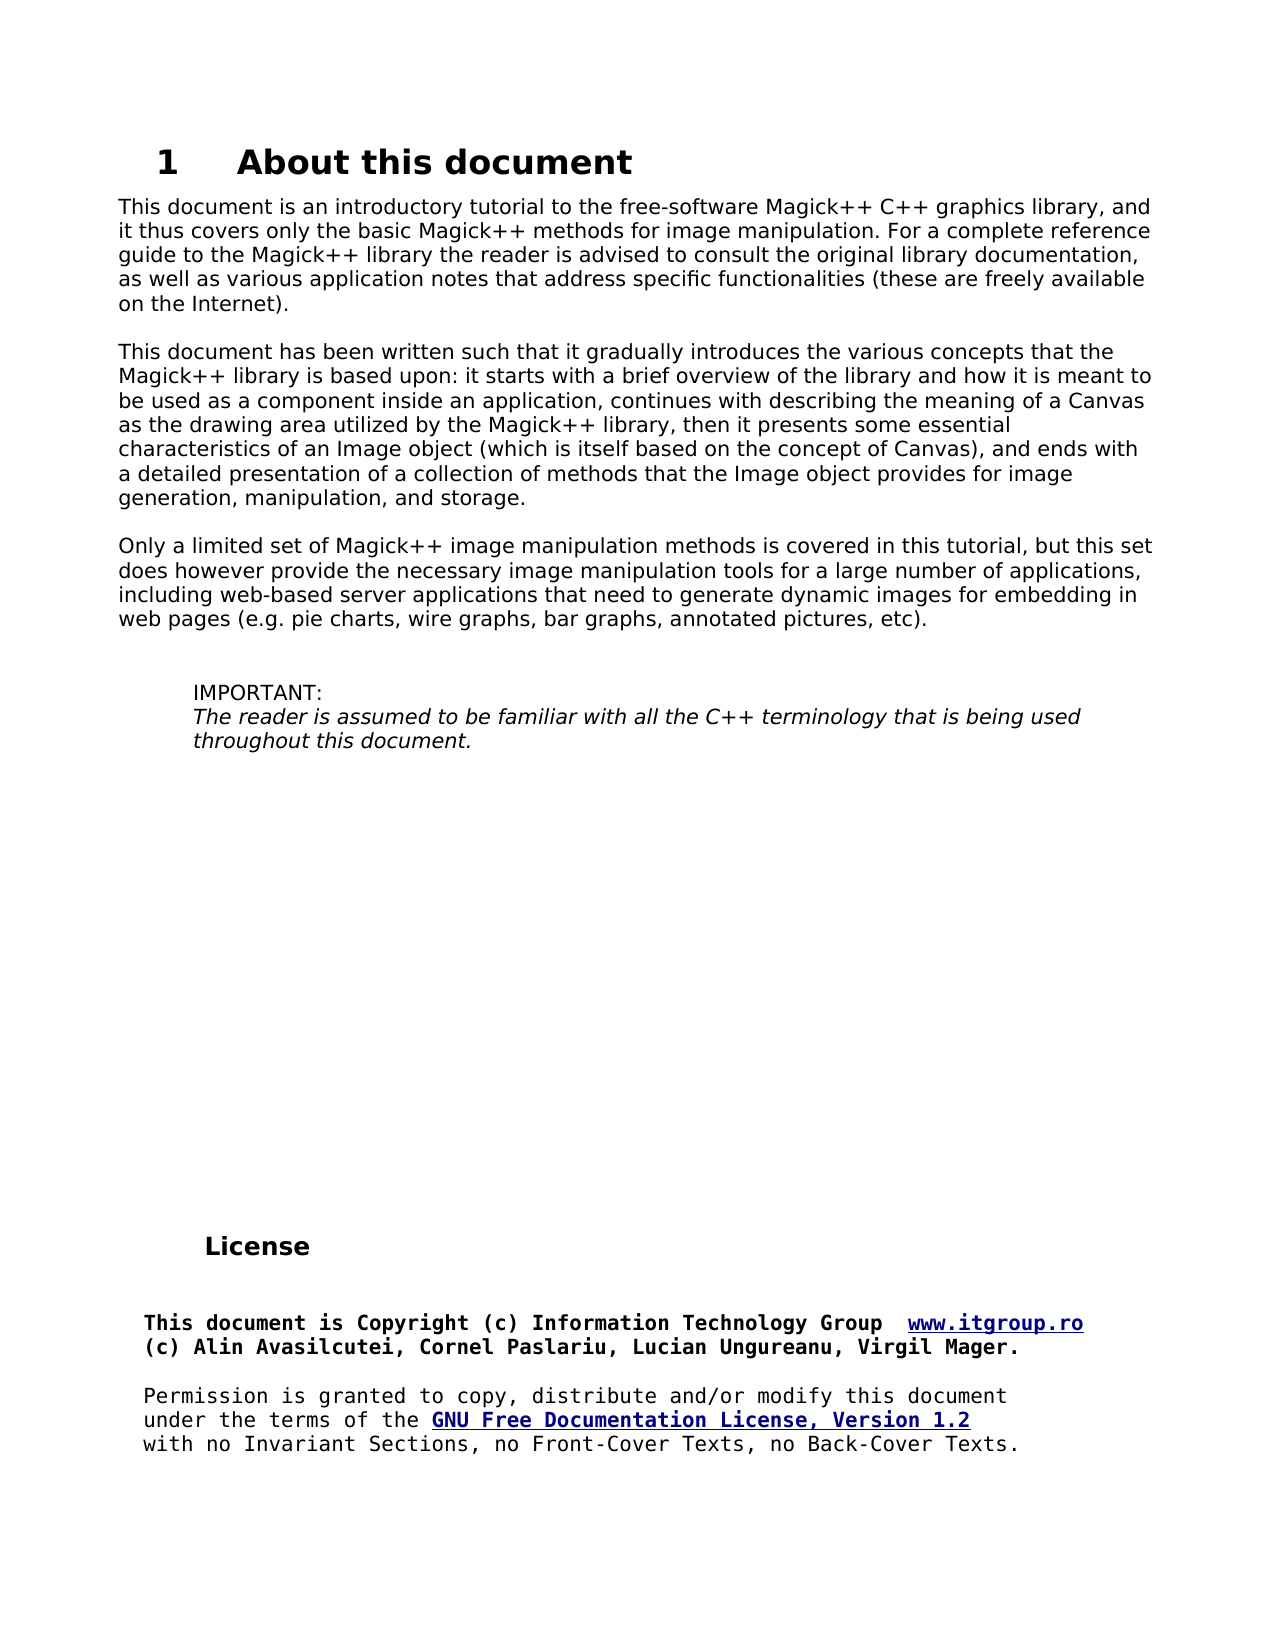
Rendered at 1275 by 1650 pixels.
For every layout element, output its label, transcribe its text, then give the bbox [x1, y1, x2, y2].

text IMPORTANT: The reader is assumed to be familiar with all the C++ terminology that is being used throughout this document. [193, 681, 1089, 754]
text under the terms of the GNU Free Documentation License, Version 1.2 with no Invariant Sections, no Front-Cover Texts, no Back-Cover Texts. [118, 1408, 1157, 1456]
text This document is an introductory tutorial to the free-software Magick++ C++ graphics library, and it thus covers only the basic Magick++ methods for image manipulation. For a complete reference guide to the Magick++ library the reader is advised to consult the original library documentation, as well as various application notes that address specific functionalities (these are freely available on the Internet). This document has been written such that it gradually introduces the various concepts that the Magick++ library is based upon: it starts with a brief overview of the library and how it is meant to be used as a component inside an application, continues with describing the meaning of a Canvas as the drawing area utilized by the Magick++ library, then it presents some essential characteristics of an Image object (which is itself based on the concept of Canvas), and ends with a detailed presentation of a collection of methods that the Image object provides for image generation, manipulation, and storage. Only a limited set of Magick++ image manipulation methods is covered in this tutorial, but this set does however provide the necessary image manipulation tools for a large number of applications, including web-based server applications that need to generate dynamic images for embedding in web pages (e.g. pie charts, wire graphs, bar graphs, annotated pictures, etc). [118, 195, 1157, 632]
subtitle About this document [118, 143, 1157, 182]
text (c) Alin Avasilcutei, Cornel Paslariu, Lucian Ungureanu, Virgil Mager. [118, 1335, 1157, 1359]
subtitle License [118, 1232, 1157, 1262]
text Permission is granted to copy, distribute and/or modify this document [118, 1384, 1157, 1408]
text This document is Copyright (c) Information Technology Group www.itgroup.ro [118, 1311, 1157, 1335]
